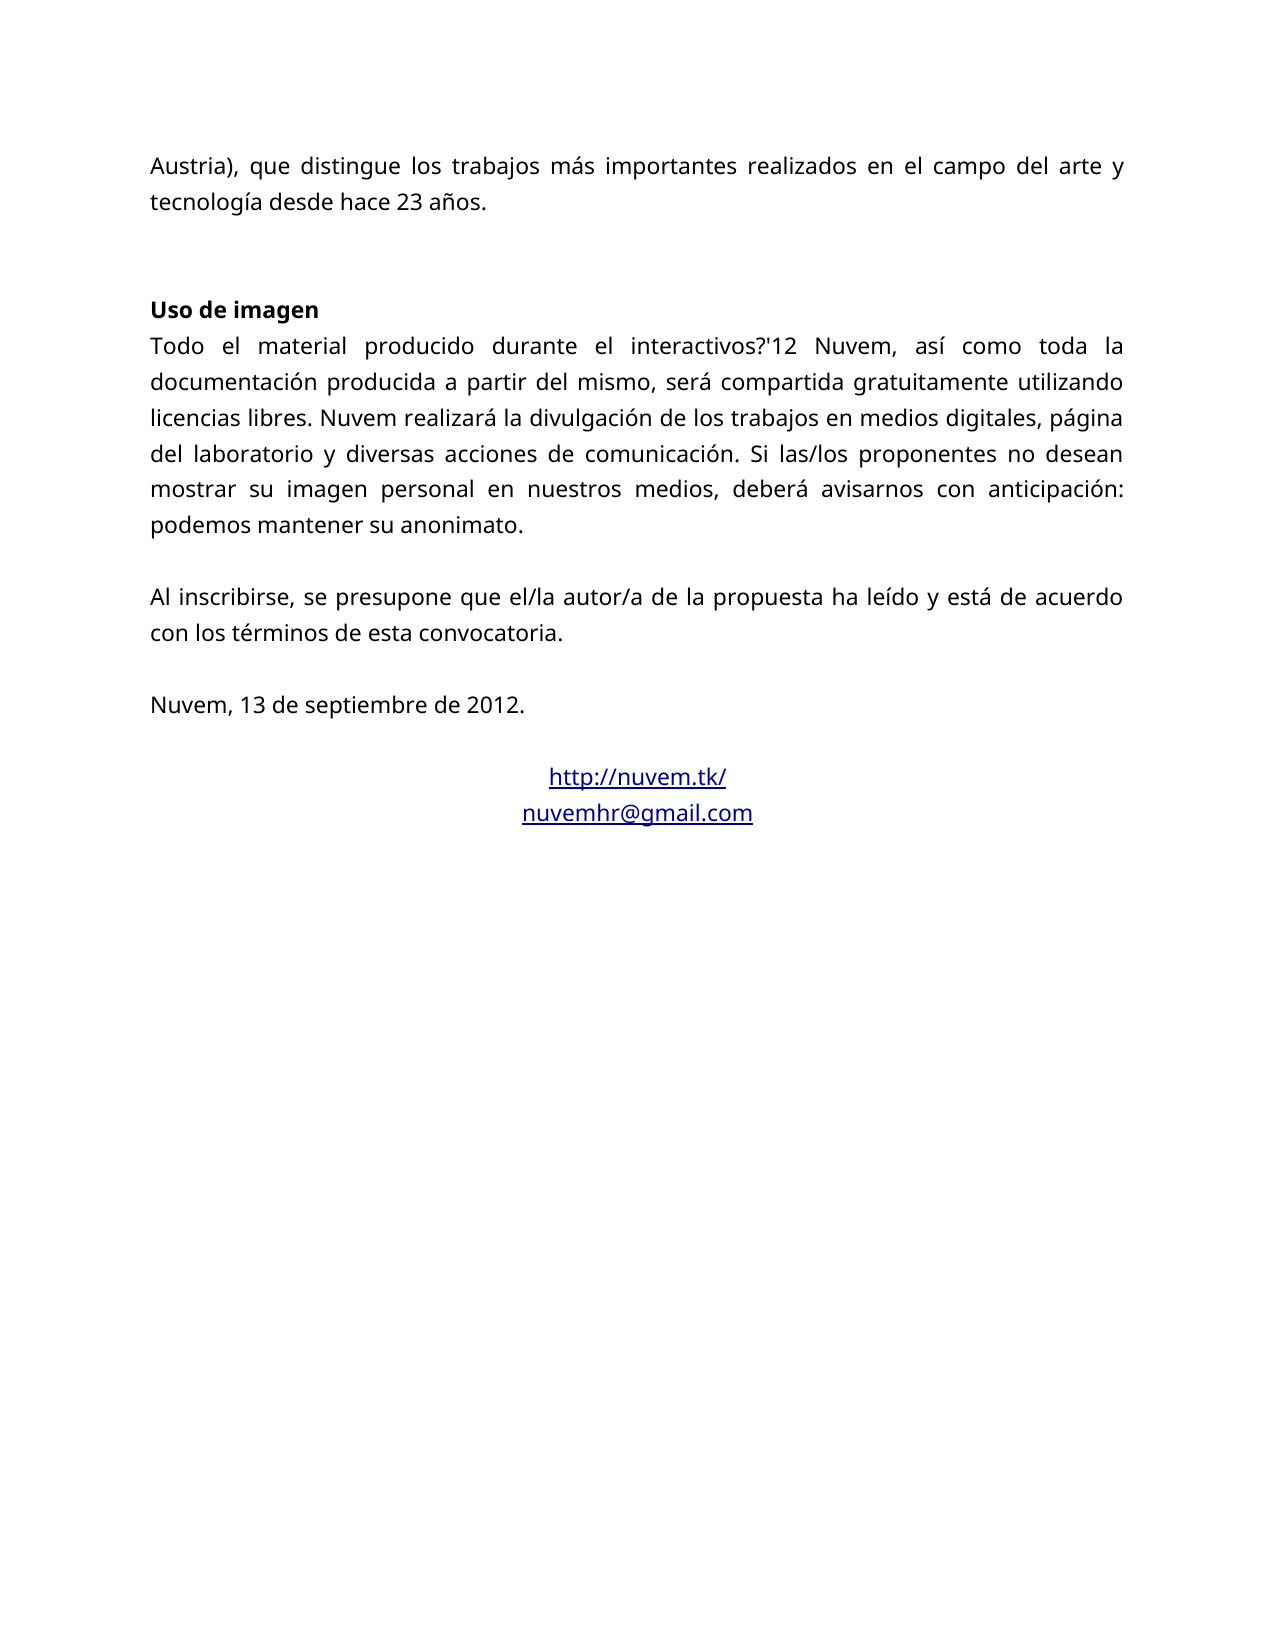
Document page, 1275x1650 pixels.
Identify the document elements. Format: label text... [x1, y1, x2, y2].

text Uso de imagen [150, 294, 1125, 325]
text Austria), que distingue los trabajos más importantes realizados en el campo del arte y tecnología desde hace 23 años. [150, 150, 1125, 217]
text Nuvem, 13 de septiembre de 2012. [150, 689, 1125, 720]
text nuvemhr@gmail.com [150, 797, 1125, 828]
text Al inscribirse, se presupone que el/la autor/a de la propuesta ha leído y está de acuerdo con los términos de esta convocatoria. [150, 581, 1125, 648]
text http://nuvem.tk/ [150, 761, 1125, 792]
text Todo el material producido durante el interactivos?'12 Nuvem, así como toda la documentación producida a partir del mismo, será compartida gratuitamente utilizando licencias libres. Nuvem realizará la divulgación de los trabajos en medios digitales, página del laboratorio y diversas acciones de comunicación. Si las/los proponentes no desean mostrar su imagen personal en nuestros medios, deberá avisarnos con anticipación: podemos mantener su anonimato. [150, 330, 1125, 541]
